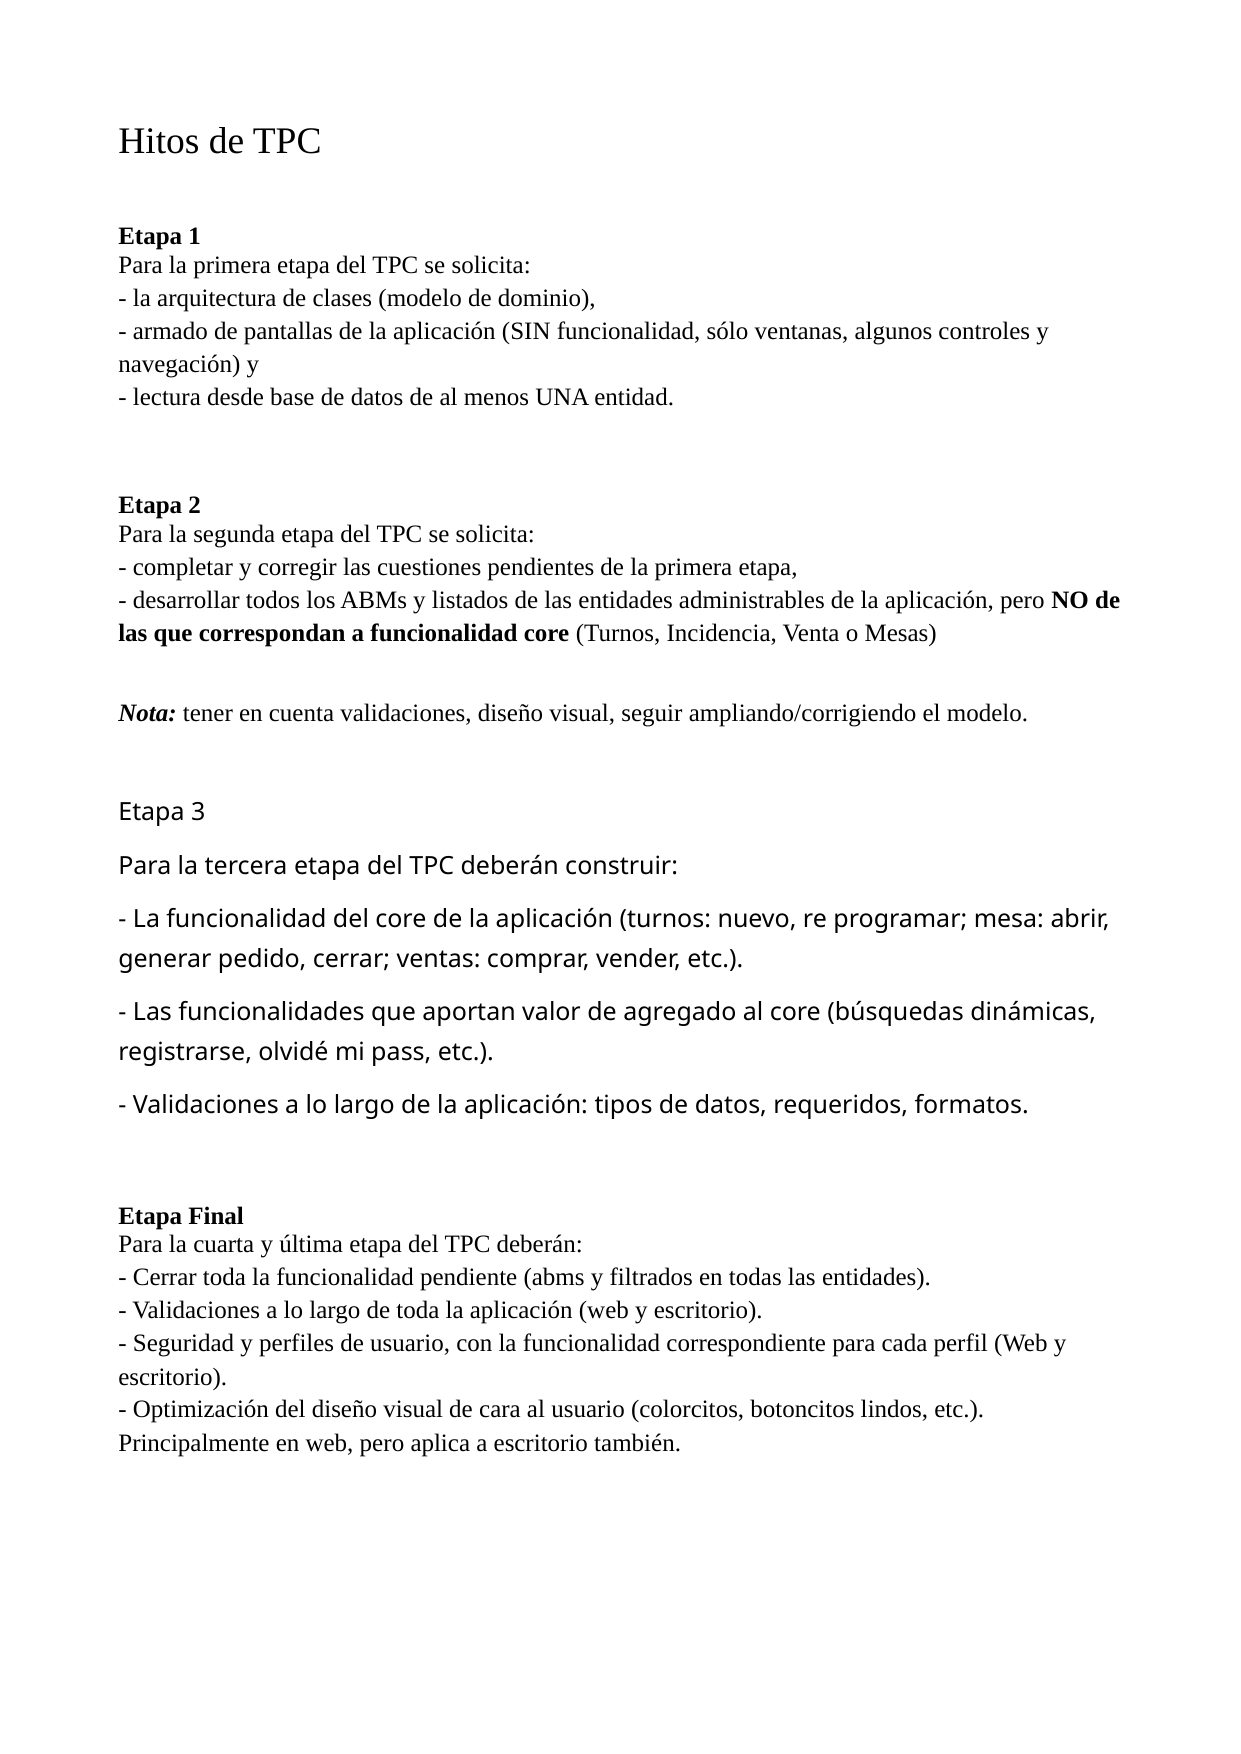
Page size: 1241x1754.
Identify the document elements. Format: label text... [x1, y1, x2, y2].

subtitle Hitos de TPC [118, 118, 1122, 161]
text Para la tercera etapa del TPC deberán construir: [118, 847, 1122, 881]
subtitle Etapa 2 [118, 490, 1122, 519]
text - La funcionalidad del core de la aplicación (turnos: nuevo, re programar; mesa: abrir, generar pedido, cerrar; ventas: comprar, vender, etc.). [118, 901, 1122, 974]
text - Las funcionalidades que aportan valor de agregado al core (búsquedas dinámicas, registrarse, olvidé mi pass, etc.). [118, 994, 1122, 1067]
text - Validaciones a lo largo de la aplicación: tipos de datos, requeridos, formatos. [118, 1087, 1122, 1121]
text Para la primera etapa del TPC se solicita: - la arquitectura de clases (modelo de dominio), - armado de pantallas de la aplicación (SIN funcionalidad, sólo ventanas, algunos controles y navegación) y - lectura desde base de datos de al menos UNA entidad. [118, 250, 1122, 411]
subtitle Etapa 1 [118, 221, 1122, 250]
subtitle Etapa Final [118, 1201, 1122, 1229]
text Etapa 3 [118, 793, 1122, 828]
text Nota: tener en cuenta validaciones, diseño visual, seguir ampliando/corrigiendo el modelo. [118, 665, 1122, 727]
text Para la cuarta y última etapa del TPC deberán: - Cerrar toda la funcionalidad pendiente (abms y filtrados en todas las entidades). - Validaciones a lo largo de toda la aplicación (web y escritorio). - Seguridad y perfiles de usuario, con la funcionalidad correspondiente para cada perfil (Web y escritorio). - Optimización del diseño visual de cara al usuario (colorcitos, botoncitos lindos, etc.). Principalmente en web, pero aplica a escritorio también. [118, 1229, 1122, 1456]
text Para la segunda etapa del TPC se solicita: - completar y corregir las cuestiones pendientes de la primera etapa, - desarrollar todos los ABMs y listados de las entidades administrables de la aplicación, pero NO de las que correspondan a funcionalidad core (Turnos, Incidencia, Venta o Mesas) [118, 519, 1122, 646]
